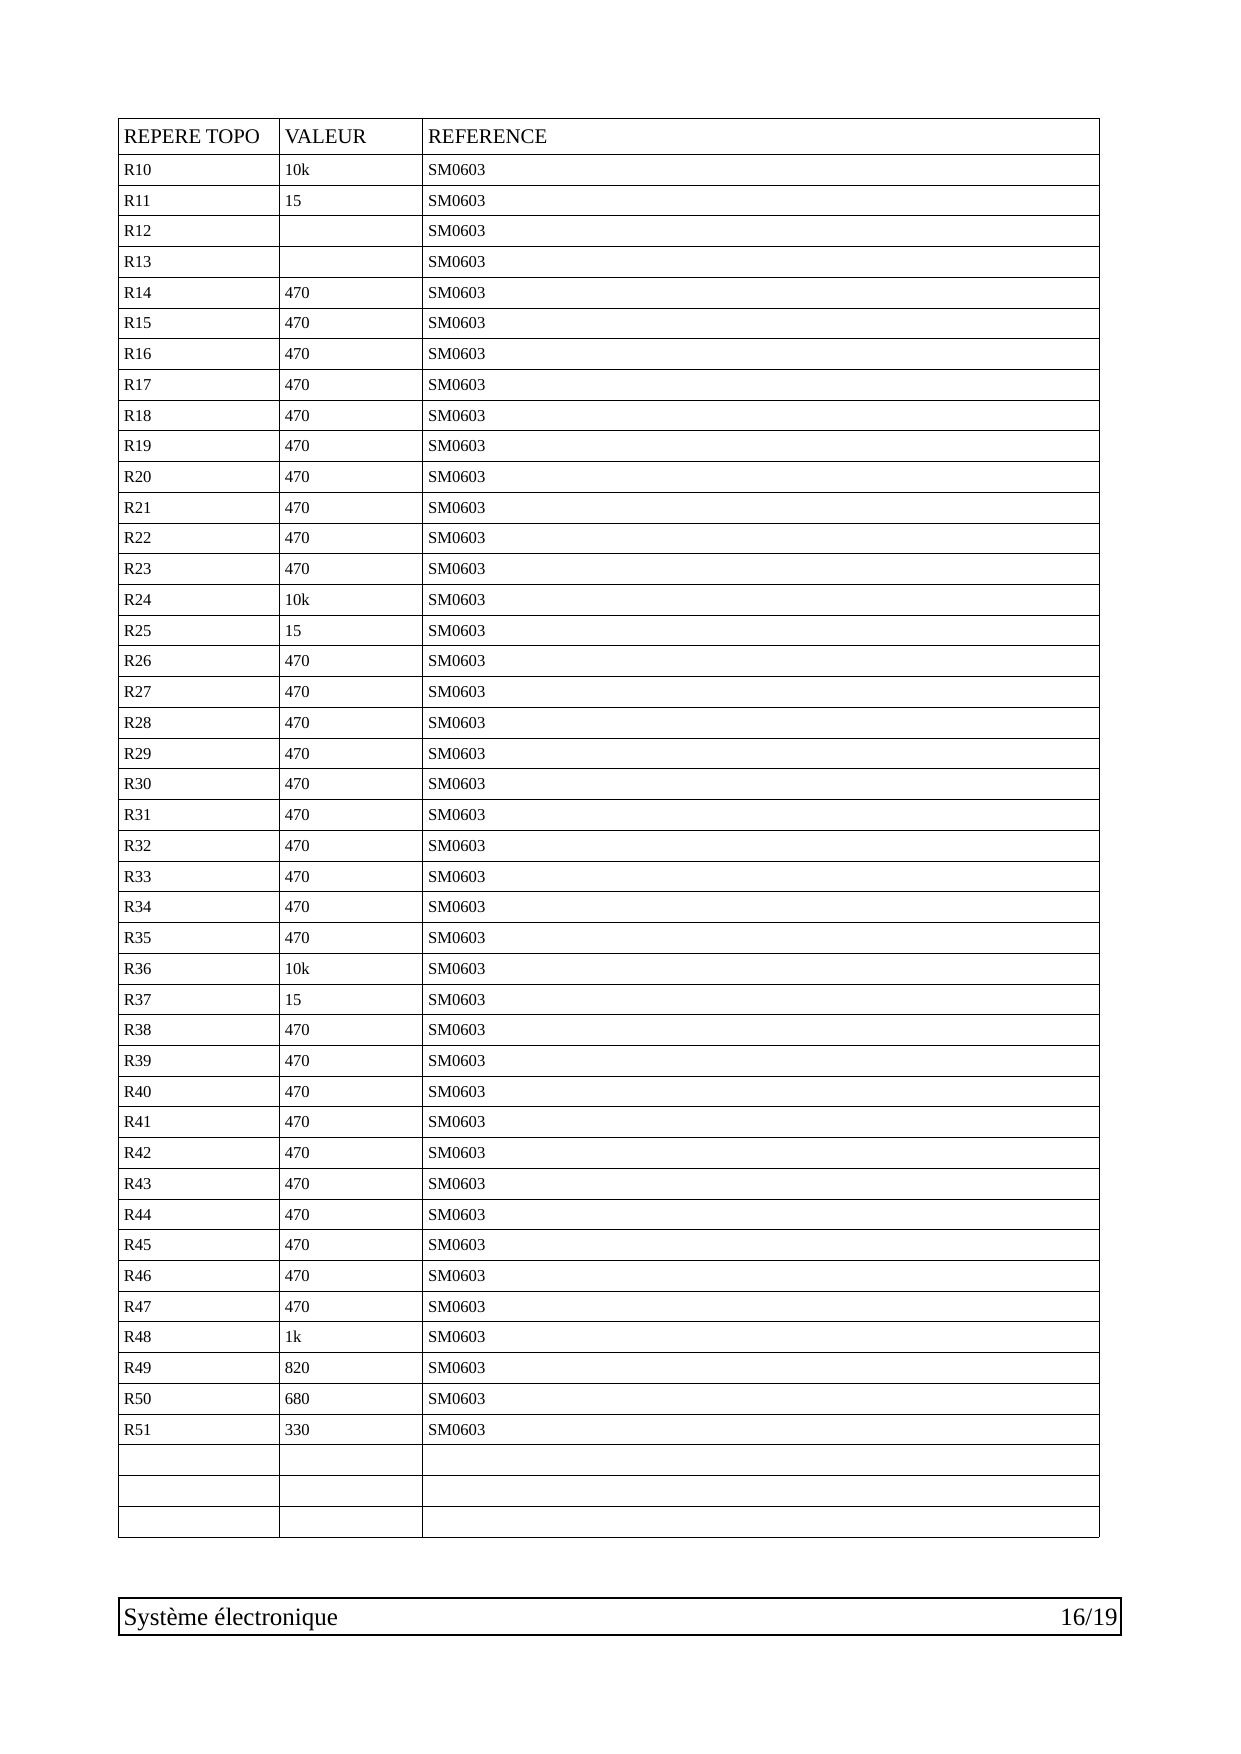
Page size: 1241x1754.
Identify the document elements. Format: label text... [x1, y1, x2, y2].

table_cell 470 [280, 1107, 422, 1137]
table_cell [280, 1476, 422, 1506]
table_cell 470 [280, 831, 422, 861]
table_cell SM0603 [423, 401, 1099, 430]
table_cell 470 [280, 493, 422, 522]
table_cell R30 [119, 769, 279, 799]
table_cell SM0603 [423, 278, 1099, 307]
table_cell SM0603 [423, 1292, 1099, 1321]
table_cell R31 [119, 800, 279, 830]
table_cell 470 [280, 1292, 422, 1321]
table_cell R12 [119, 216, 279, 246]
table_cell VALEUR [280, 119, 422, 154]
table_cell SM0603 [423, 155, 1099, 184]
table_cell SM0603 [423, 216, 1099, 246]
table_cell SM0603 [423, 646, 1099, 676]
table_cell SM0603 [423, 1230, 1099, 1260]
table_cell SM0603 [423, 1169, 1099, 1198]
table_cell R11 [119, 186, 279, 215]
table_cell 470 [280, 1261, 422, 1291]
table_cell R49 [119, 1353, 279, 1383]
table_cell REPERE TOPO [119, 119, 279, 154]
table_cell R47 [119, 1292, 279, 1321]
table_cell 680 [280, 1384, 422, 1414]
table_cell SM0603 [423, 585, 1099, 615]
table_cell SM0603 [423, 1077, 1099, 1106]
table_cell SM0603 [423, 1138, 1099, 1168]
table_cell 1k [280, 1322, 422, 1352]
table_cell 820 [280, 1353, 422, 1383]
table_cell SM0603 [423, 247, 1099, 277]
table_cell [119, 1476, 279, 1506]
table_cell 470 [280, 677, 422, 707]
table_cell 470 [280, 309, 422, 338]
table_cell R33 [119, 862, 279, 891]
table_cell R22 [119, 524, 279, 553]
table_cell 470 [280, 1046, 422, 1076]
table_cell 470 [280, 431, 422, 461]
table_cell [423, 1445, 1099, 1475]
table_cell R34 [119, 892, 279, 922]
table_cell R25 [119, 616, 279, 645]
table_cell [119, 1445, 279, 1475]
table_cell R26 [119, 646, 279, 676]
table_cell SM0603 [423, 1384, 1099, 1414]
table_cell SM0603 [423, 1200, 1099, 1229]
table_cell 15 [280, 616, 422, 645]
table_cell 470 [280, 1138, 422, 1168]
table_cell R51 [119, 1415, 279, 1444]
table_cell SM0603 [423, 339, 1099, 369]
table_cell R44 [119, 1200, 279, 1229]
table_cell 470 [280, 769, 422, 799]
table_cell [280, 247, 422, 277]
table_cell R41 [119, 1107, 279, 1137]
table_cell R45 [119, 1230, 279, 1260]
table_cell R14 [119, 278, 279, 307]
table_cell SM0603 [423, 985, 1099, 1014]
table_cell SM0603 [423, 769, 1099, 799]
table_cell SM0603 [423, 739, 1099, 768]
table_cell SM0603 [423, 370, 1099, 399]
table_cell [280, 216, 422, 246]
table_cell R13 [119, 247, 279, 277]
table_cell 470 [280, 278, 422, 307]
table_cell [423, 1507, 1099, 1537]
table_cell SM0603 [423, 892, 1099, 922]
table_cell SM0603 [423, 493, 1099, 522]
table_cell R23 [119, 554, 279, 584]
table_cell [280, 1445, 422, 1475]
table_cell R29 [119, 739, 279, 768]
table_cell 470 [280, 646, 422, 676]
table_cell SM0603 [423, 524, 1099, 553]
table_cell 470 [280, 708, 422, 738]
table_cell 470 [280, 739, 422, 768]
table_cell 470 [280, 339, 422, 369]
table_cell SM0603 [423, 431, 1099, 461]
table_cell R50 [119, 1384, 279, 1414]
table_cell R20 [119, 462, 279, 492]
table_cell 470 [280, 1230, 422, 1260]
table_cell R36 [119, 954, 279, 983]
table_cell 470 [280, 1169, 422, 1198]
table_cell SM0603 [423, 1046, 1099, 1076]
table_cell REFERENCE [423, 119, 1099, 154]
table_cell SM0603 [423, 1261, 1099, 1291]
table_cell [423, 1476, 1099, 1506]
table_cell 470 [280, 401, 422, 430]
table_cell 10k [280, 585, 422, 615]
table_cell SM0603 [423, 1322, 1099, 1352]
table_cell SM0603 [423, 309, 1099, 338]
table_cell R42 [119, 1138, 279, 1168]
table_cell SM0603 [423, 677, 1099, 707]
table_cell SM0603 [423, 186, 1099, 215]
table_cell [280, 1507, 422, 1537]
table_cell 10k [280, 155, 422, 184]
table_cell R10 [119, 155, 279, 184]
table_cell 470 [280, 524, 422, 553]
table_cell R46 [119, 1261, 279, 1291]
table_cell SM0603 [423, 1015, 1099, 1045]
table_cell R40 [119, 1077, 279, 1106]
table_cell SM0603 [423, 554, 1099, 584]
table_cell R39 [119, 1046, 279, 1076]
table_cell 10k [280, 954, 422, 983]
table_cell [119, 1507, 279, 1537]
table_cell R15 [119, 309, 279, 338]
table_cell R17 [119, 370, 279, 399]
table_cell R27 [119, 677, 279, 707]
table_cell 470 [280, 923, 422, 953]
table_cell 470 [280, 1200, 422, 1229]
table_cell SM0603 [423, 800, 1099, 830]
table_cell R24 [119, 585, 279, 615]
table_cell SM0603 [423, 1353, 1099, 1383]
table_cell SM0603 [423, 1415, 1099, 1444]
table_cell R48 [119, 1322, 279, 1352]
table_cell R21 [119, 493, 279, 522]
table_cell 470 [280, 370, 422, 399]
table_cell R18 [119, 401, 279, 430]
table_cell 470 [280, 554, 422, 584]
table_cell R38 [119, 1015, 279, 1045]
table_cell 15 [280, 186, 422, 215]
table_cell R19 [119, 431, 279, 461]
table_cell SM0603 [423, 954, 1099, 983]
table_cell SM0603 [423, 1107, 1099, 1137]
table_cell 330 [280, 1415, 422, 1444]
table_cell R28 [119, 708, 279, 738]
table_cell 15 [280, 985, 422, 1014]
table_cell SM0603 [423, 831, 1099, 861]
table_cell SM0603 [423, 923, 1099, 953]
table_cell R32 [119, 831, 279, 861]
table_cell 470 [280, 862, 422, 891]
table_cell 470 [280, 462, 422, 492]
table_cell 470 [280, 1077, 422, 1106]
table_cell R37 [119, 985, 279, 1014]
table_cell SM0603 [423, 616, 1099, 645]
table_cell SM0603 [423, 862, 1099, 891]
table_cell R16 [119, 339, 279, 369]
table_cell 470 [280, 1015, 422, 1045]
table_cell SM0603 [423, 708, 1099, 738]
table_cell R43 [119, 1169, 279, 1198]
table_cell 470 [280, 800, 422, 830]
table_cell R35 [119, 923, 279, 953]
table_cell SM0603 [423, 462, 1099, 492]
table_cell 470 [280, 892, 422, 922]
